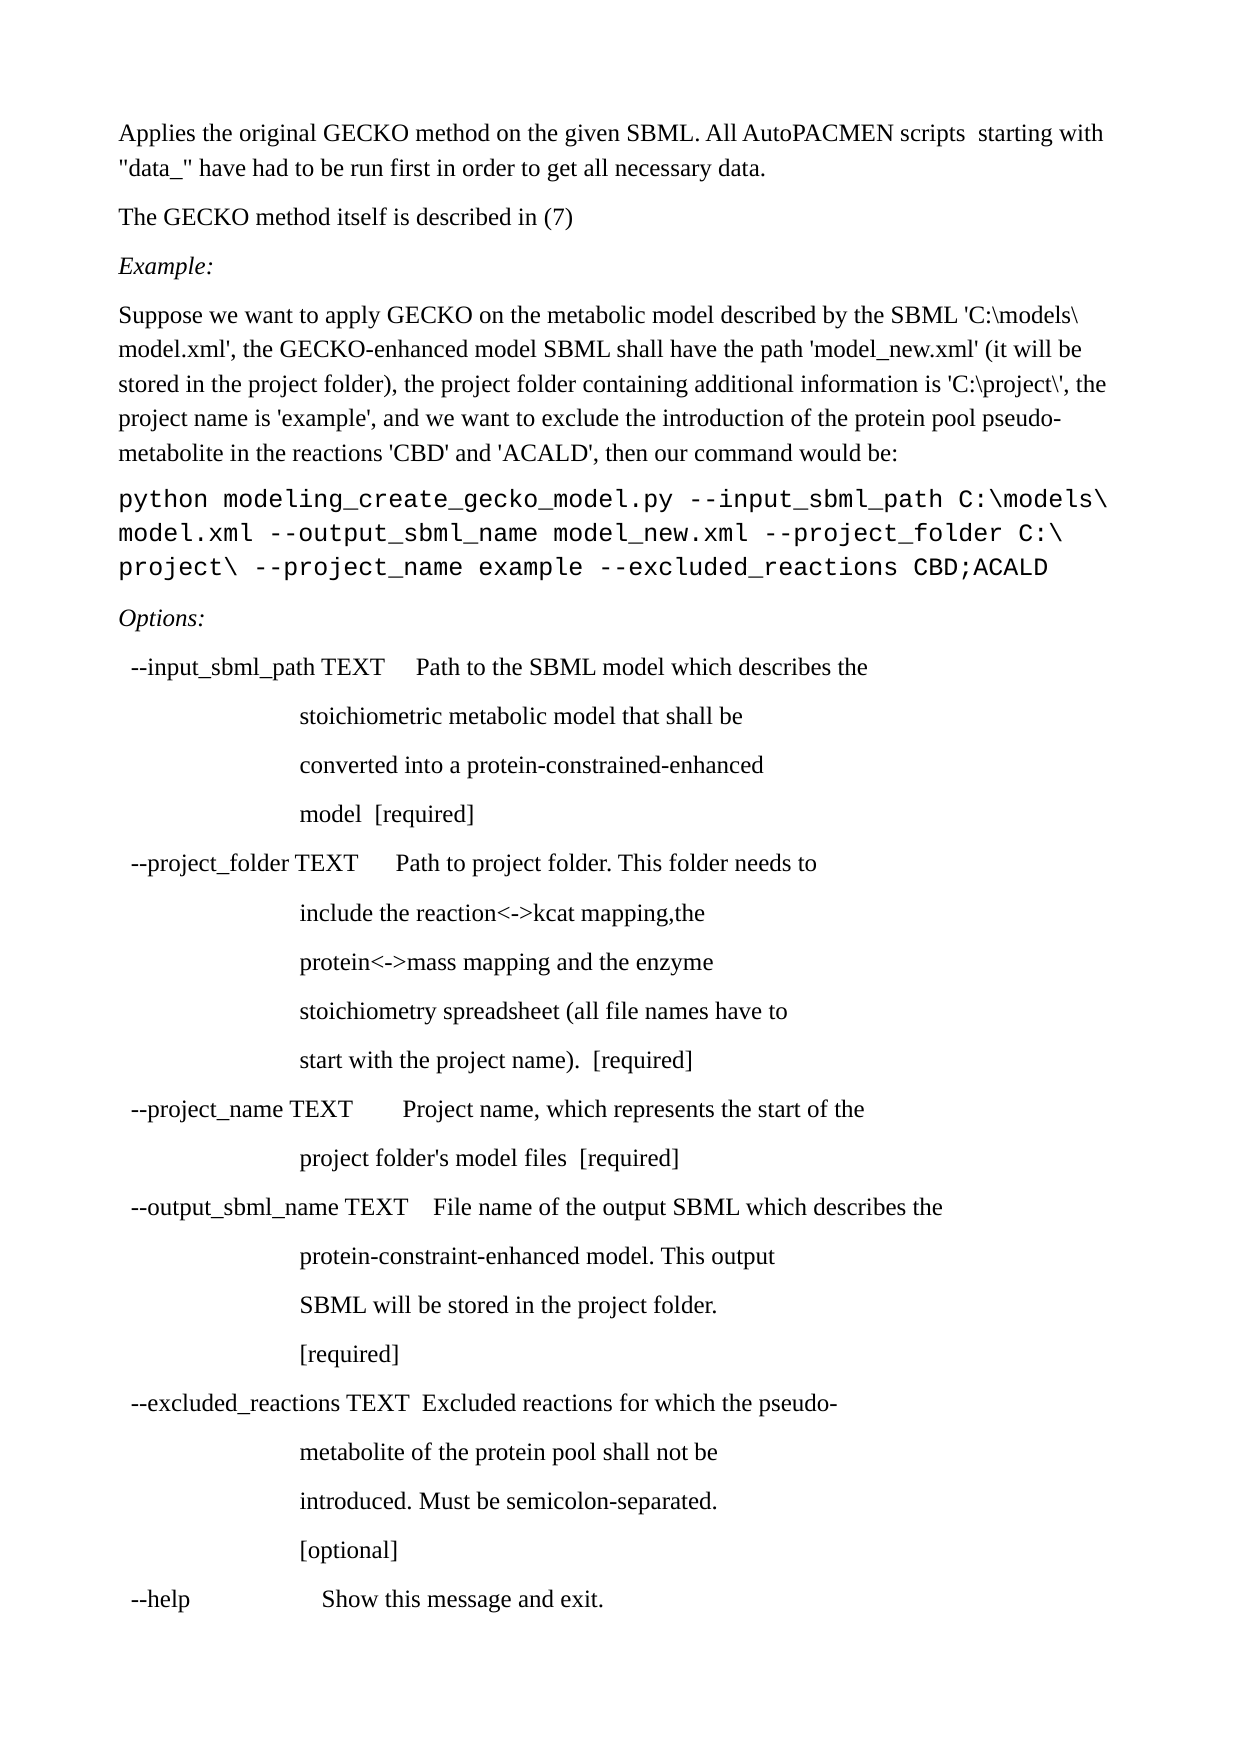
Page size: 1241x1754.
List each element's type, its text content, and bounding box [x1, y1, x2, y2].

text --input_sbml_path TEXT Path to the SBML model which describes the [118, 652, 1122, 681]
text --project_name TEXT Project name, which represents the start of the [118, 1094, 1122, 1123]
text Example: [118, 251, 1122, 279]
text --help Show this message and exit. [118, 1584, 1122, 1613]
text converted into a protein-constrained-enhanced [118, 750, 1122, 779]
text project folder's model files [required] [118, 1143, 1122, 1172]
text Suppose we want to apply GECKO on the metabolic model described by the SBML 'C:\models\model.xml', the GECKO-enhanced model SBML shall have the path 'model_new.xml' (it will be stored in the project folder), the project folder containing additional information is 'C:\project\', the project name is 'example', and we want to exclude the introduction of the protein pool pseudo-metabolite in the reactions 'CBD' and 'ACALD', then our command would be: [118, 300, 1122, 466]
text Options: [118, 603, 1122, 632]
text python modeling_create_gecko_model.py --input_sbml_path C:\models\model.xml --output_sbml_name model_new.xml --project_folder C:\project\ --project_name example --excluded_reactions CBD;ACALD [118, 487, 1122, 583]
text stoichiometric metabolic model that shall be [118, 701, 1122, 730]
text --output_sbml_name TEXT File name of the output SBML which describes the [118, 1192, 1122, 1221]
text --project_folder TEXT Path to project folder. This folder needs to [118, 848, 1122, 877]
text include the reaction<->kcat mapping,the [118, 898, 1122, 926]
text introduced. Must be semicolon-separated. [118, 1486, 1122, 1515]
text [optional] [118, 1535, 1122, 1564]
text --excluded_reactions TEXT Excluded reactions for which the pseudo- [118, 1388, 1122, 1417]
text [required] [118, 1339, 1122, 1368]
text protein<->mass mapping and the enzyme [118, 947, 1122, 975]
text metabolite of the protein pool shall not be [118, 1437, 1122, 1466]
text stoichiometry spreadsheet (all file names have to [118, 996, 1122, 1024]
text start with the project name). [required] [118, 1045, 1122, 1073]
text protein-constraint-enhanced model. This output [118, 1241, 1122, 1270]
text SBML will be stored in the project folder. [118, 1290, 1122, 1319]
text The GECKO method itself is described in (7) [118, 202, 1122, 230]
text Applies the original GECKO method on the given SBML. All AutoPACMEN scripts starting with "data_" have had to be run first in order to get all necessary data. [118, 118, 1122, 181]
text model [required] [118, 799, 1122, 828]
